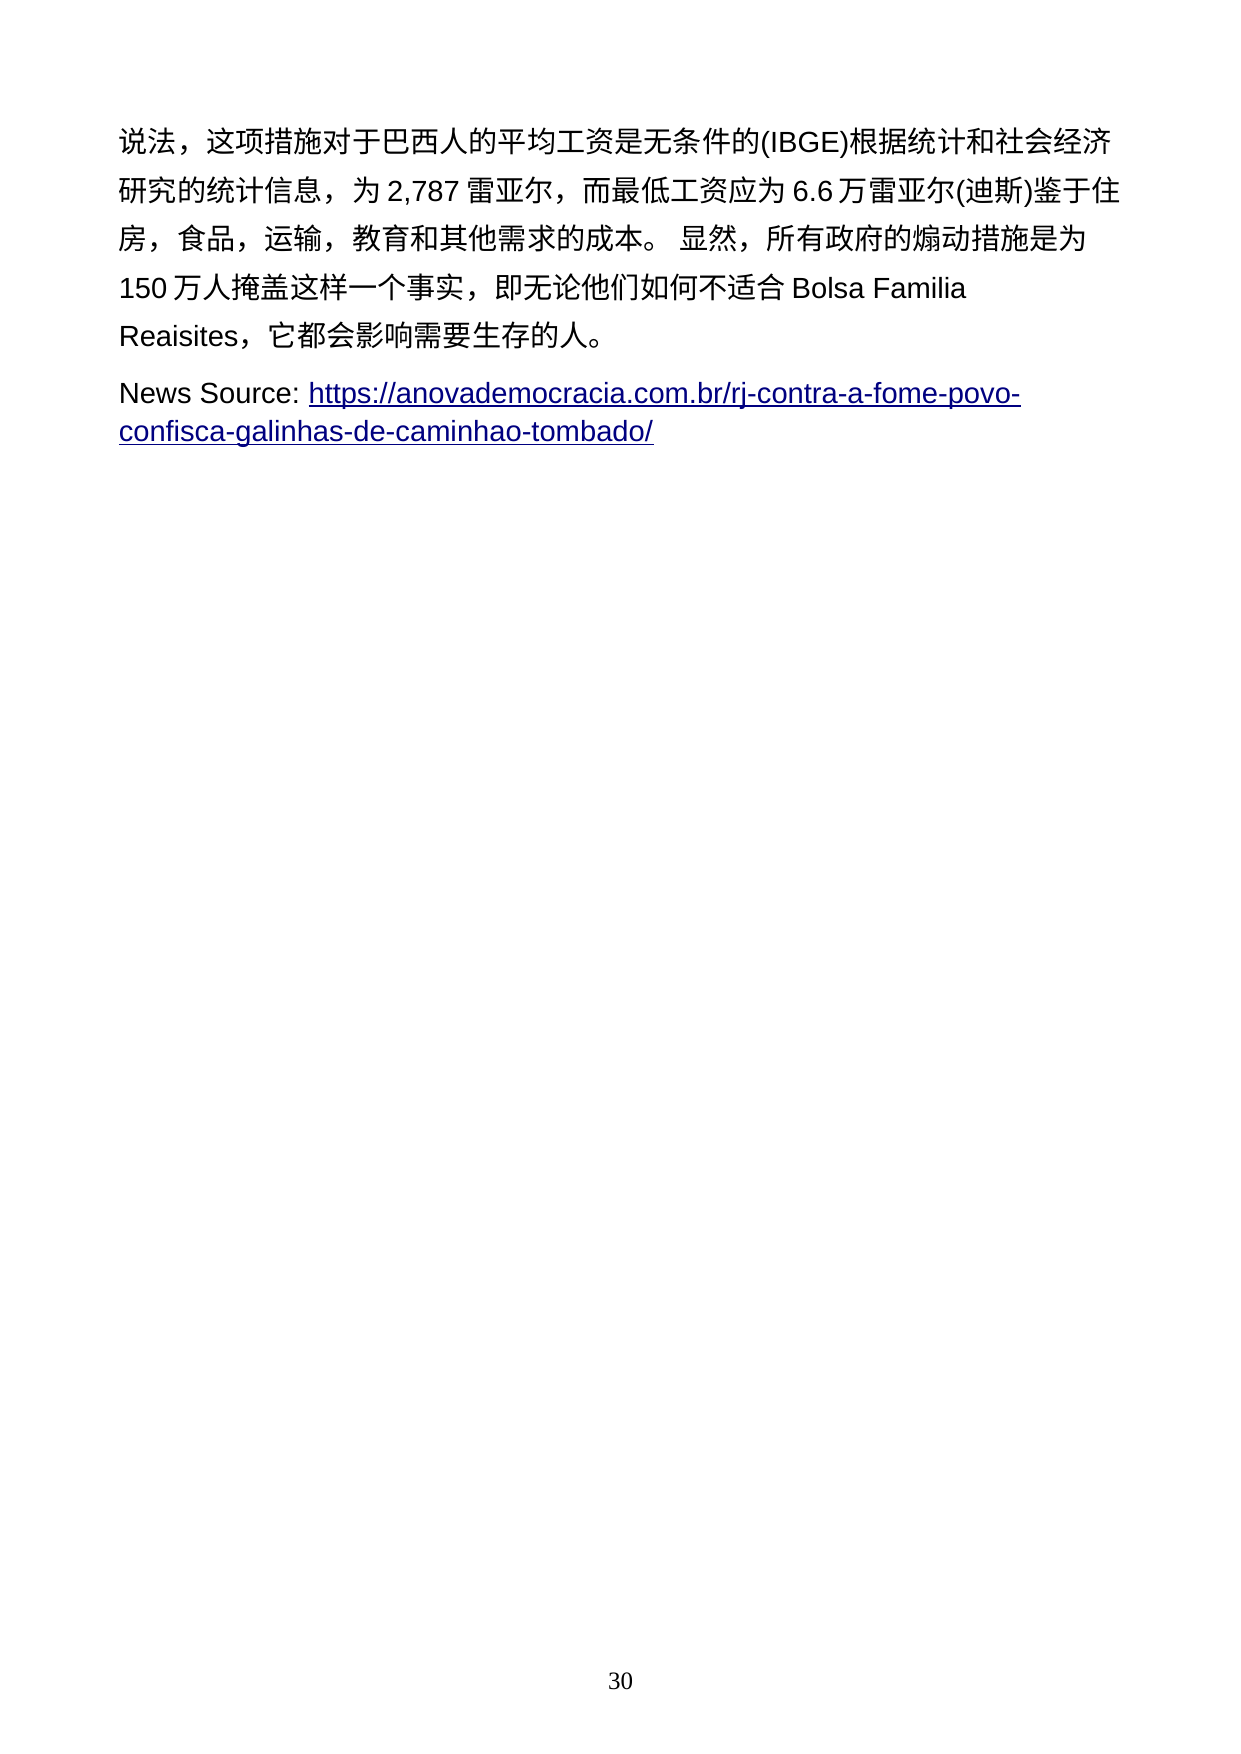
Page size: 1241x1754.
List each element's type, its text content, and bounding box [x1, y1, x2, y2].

text 说法，这项措施对于巴西人的平均工资是无条件的(IBGE)根据统计和社会经济研究的统计信息，为2,787雷亚尔，而最低工资应为6.6万雷亚尔(迪斯)鉴于住房，食品，运输，教育和其他需求的成本。 显然，所有政府的煽动措施是为150万人掩盖这样一个事实，即无论他们如何不适合Bolsa Familia Reaisites，它都会影响需要生存的人。 [118, 118, 1122, 355]
text News Source: https://anovademocracia.com.br/rj-contra-a-fome-povo-confisca-galinhas-de-caminhao-tombado/ [118, 376, 1122, 448]
